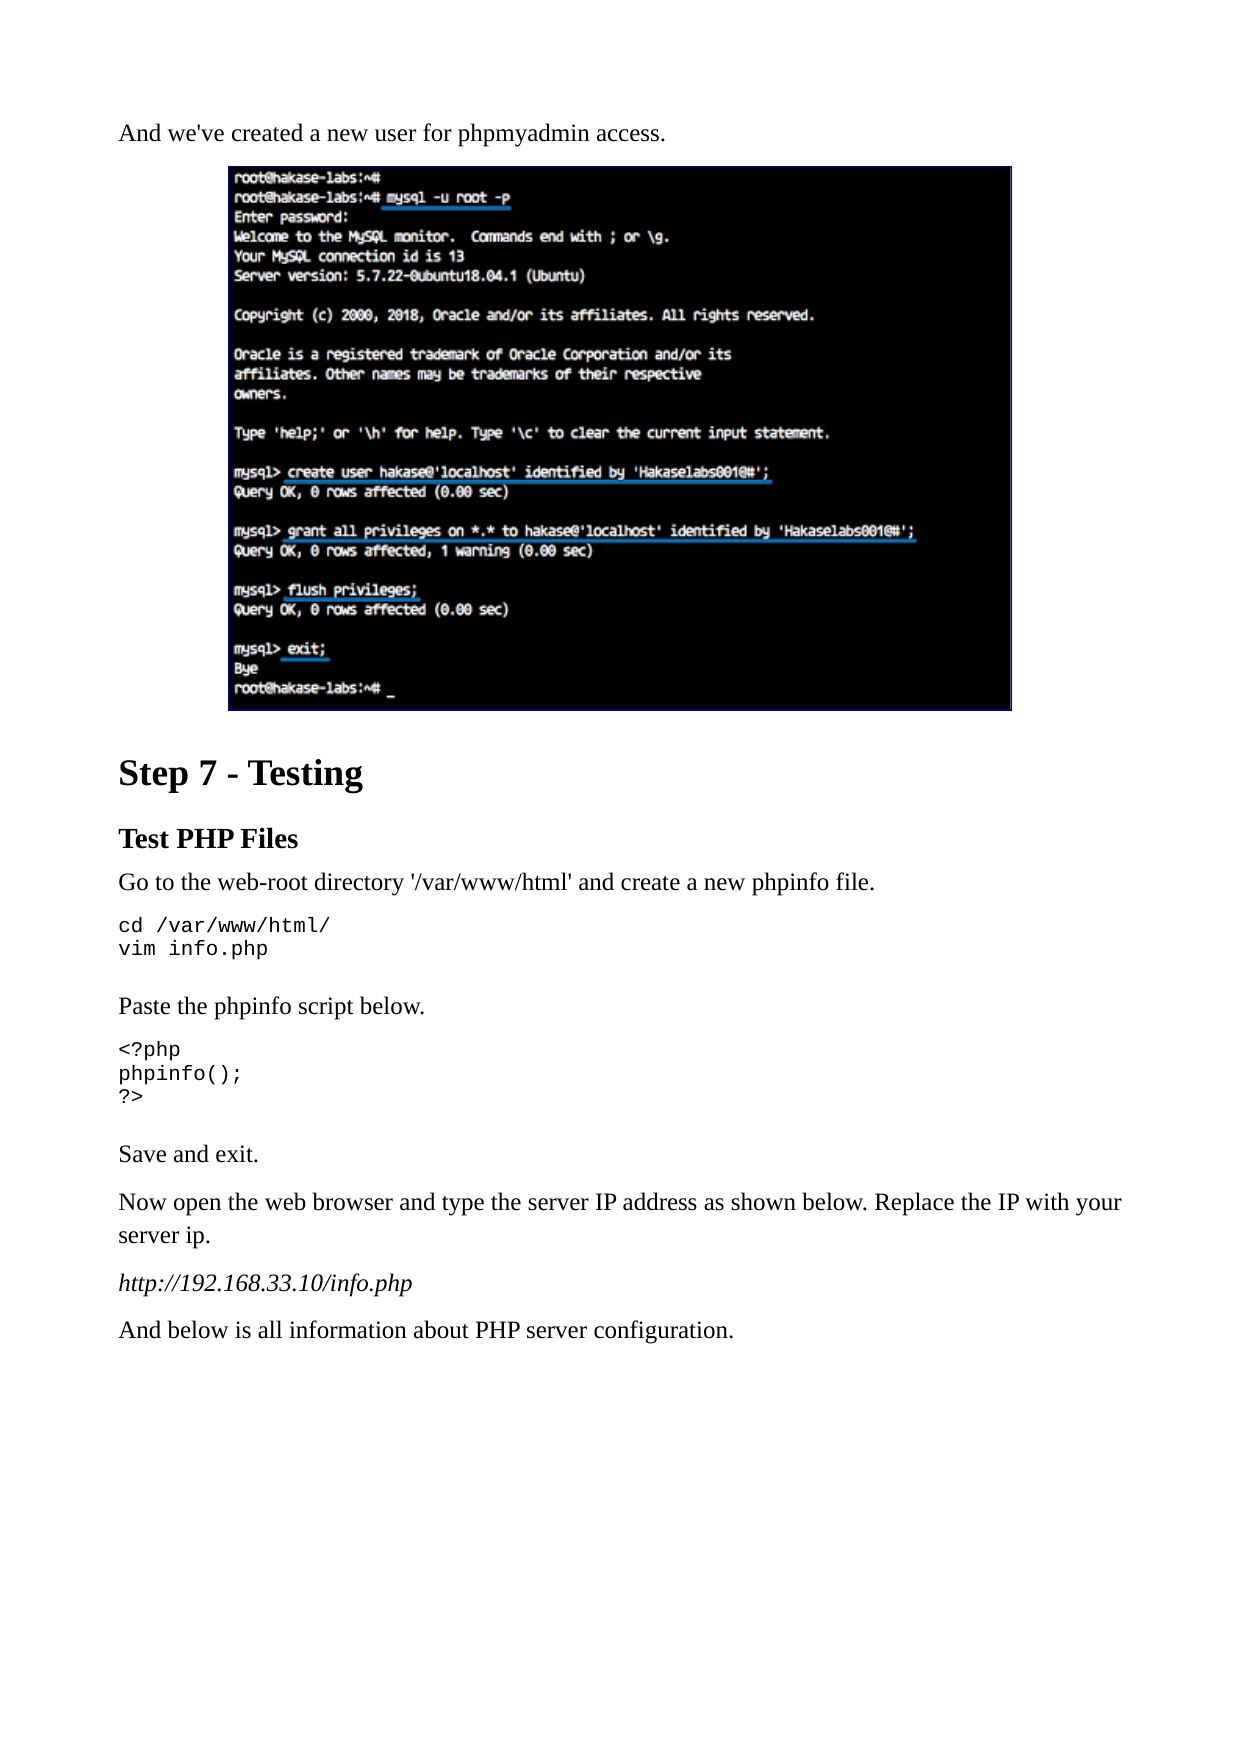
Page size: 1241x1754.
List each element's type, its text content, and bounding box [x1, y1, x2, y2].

text <?php [118, 1039, 1122, 1063]
text http://192.168.33.10/info.php [118, 1268, 1122, 1296]
text vim info.php [118, 938, 1122, 962]
picture [230, 167, 1011, 709]
text Go to the web-root directory '/var/www/html' and create a new phpinfo file. [118, 867, 1122, 896]
text phpinfo(); [118, 1063, 1122, 1086]
subtitle Step 7 - Testing [118, 751, 1122, 794]
subtitle Test PHP Files [118, 821, 1122, 854]
text ?> [118, 1086, 1122, 1110]
text Save and exit. [118, 1139, 1122, 1168]
text Paste the phpinfo script below. [118, 991, 1122, 1020]
text Now open the web browser and type the server IP address as shown below. Replace the IP with your server ip. [118, 1187, 1122, 1249]
text cd /var/www/html/ [118, 914, 1122, 938]
text And below is all information about PHP server configuration. [118, 1315, 1122, 1344]
text And we've created a new user for phpmyadmin access. [118, 118, 1122, 147]
